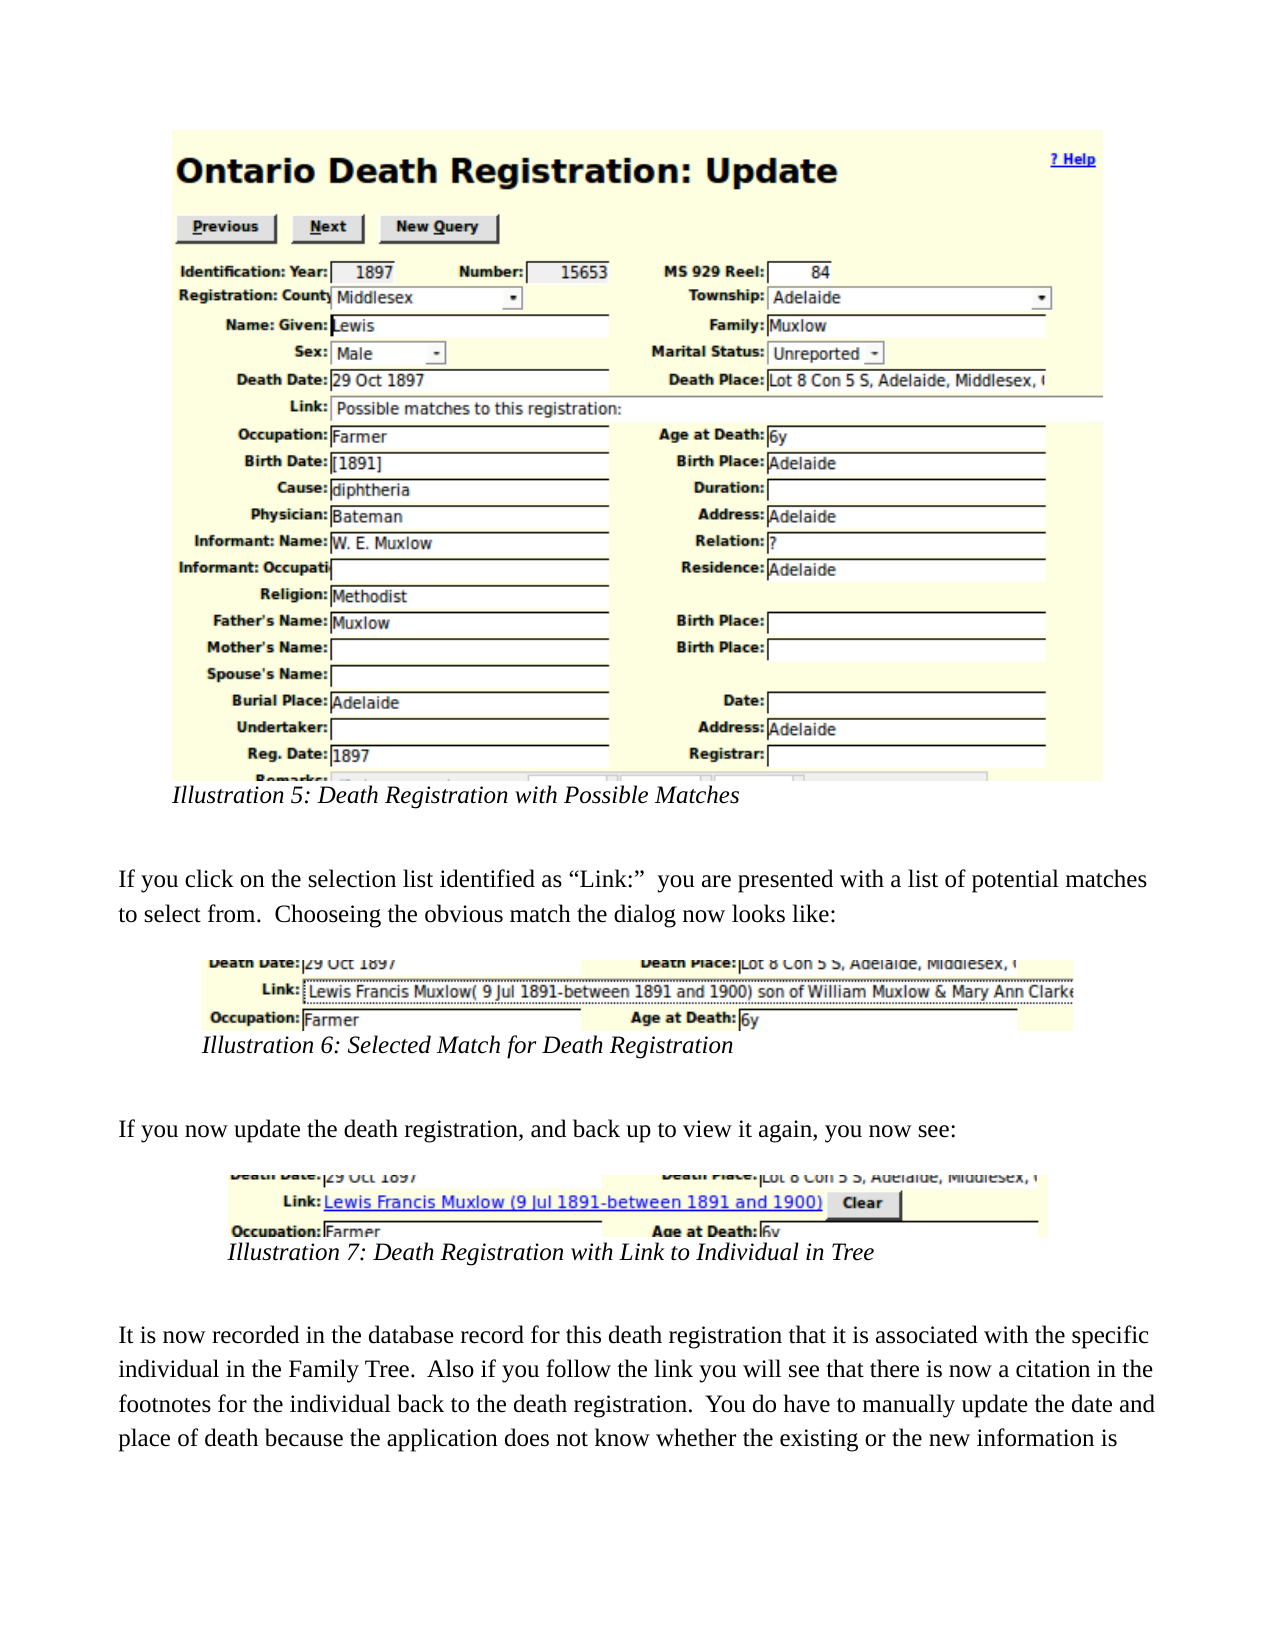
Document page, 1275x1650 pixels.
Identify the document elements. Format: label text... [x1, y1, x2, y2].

picture [201, 960, 1074, 1031]
picture [171, 130, 1104, 781]
text If you click on the selection list identified as “Link:” you are presented with a list of potential matches to select from. Chooseing the obvious match the dialog now looks like: [118, 864, 1157, 927]
text It is now recorded in the database record for this death registration that it is associated with the specific individual in the Family Tree. Also if you follow the link you will see that there is now a citation in the footnotes for the individual back to the death registration. You do have to manually update the date and place of death because the application does not know whether the existing or the new information is [118, 1320, 1157, 1452]
text Illustration 5: Death Registration with Possible Matches [172, 781, 1103, 809]
text Illustration 7: Death Registration with Link to Individual in Tree [227, 1237, 1048, 1265]
picture [227, 1175, 1048, 1237]
text Illustration 6: Selected Match for Death Registration [202, 1031, 1073, 1059]
text If you now update the death registration, and back up to view it again, you now see: [118, 1114, 1157, 1143]
